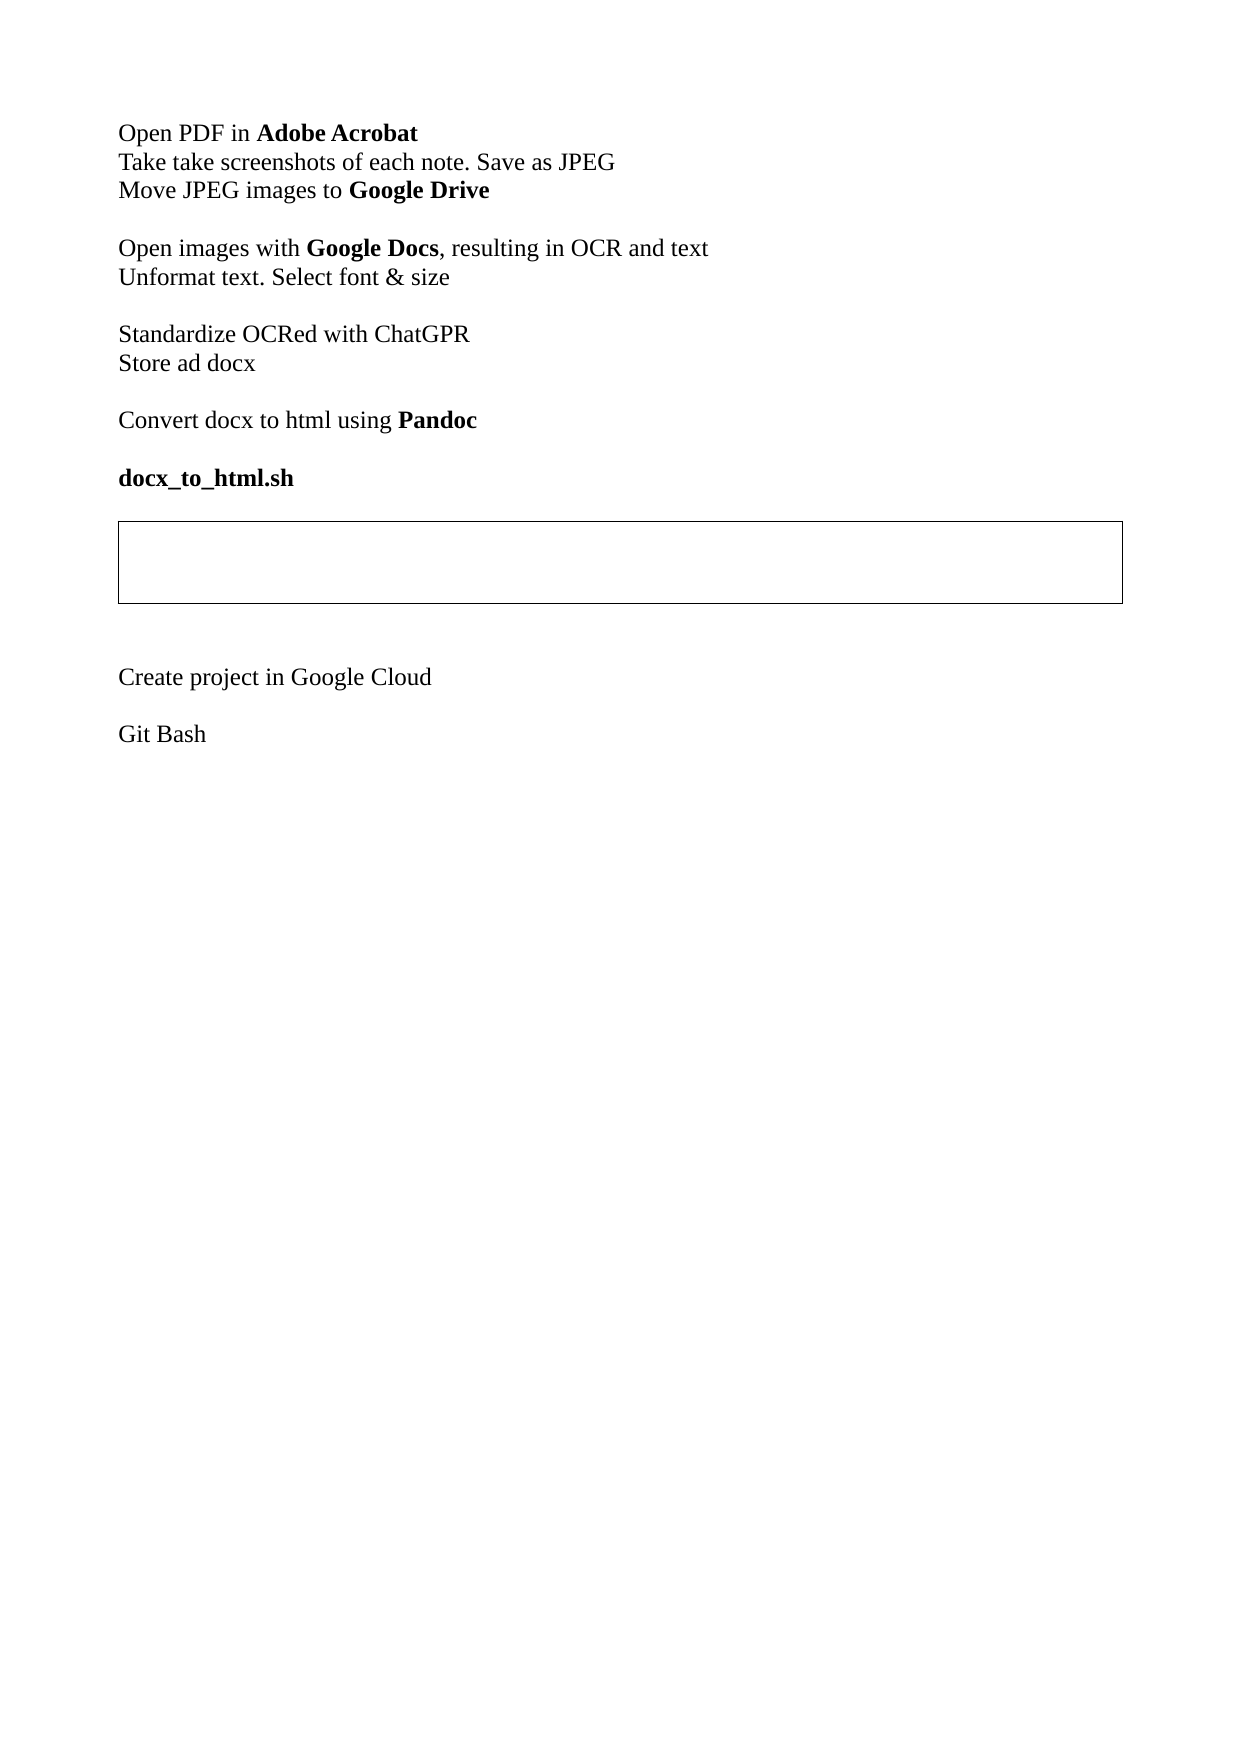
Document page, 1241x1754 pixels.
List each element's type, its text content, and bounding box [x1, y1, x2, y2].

text docx_to_html.sh [118, 463, 1122, 492]
text Take take screenshots of each note. Save as JPEG [118, 147, 1122, 176]
text Open PDF in Adobe Acrobat [118, 118, 1122, 147]
text Create project in Google Cloud [118, 662, 1122, 690]
text Unformat text. Select font & size [118, 262, 1122, 291]
text Open images with Google Docs, resulting in OCR and text [118, 233, 1122, 262]
text Standardize OCRed with ChatGPR [118, 319, 1122, 348]
text Store ad docx [118, 348, 1122, 377]
text Git Bash [118, 719, 1122, 748]
table_header [119, 522, 1122, 603]
text Move JPEG images to Google Drive [118, 176, 1122, 204]
text Convert docx to html using Pandoc [118, 406, 1122, 434]
